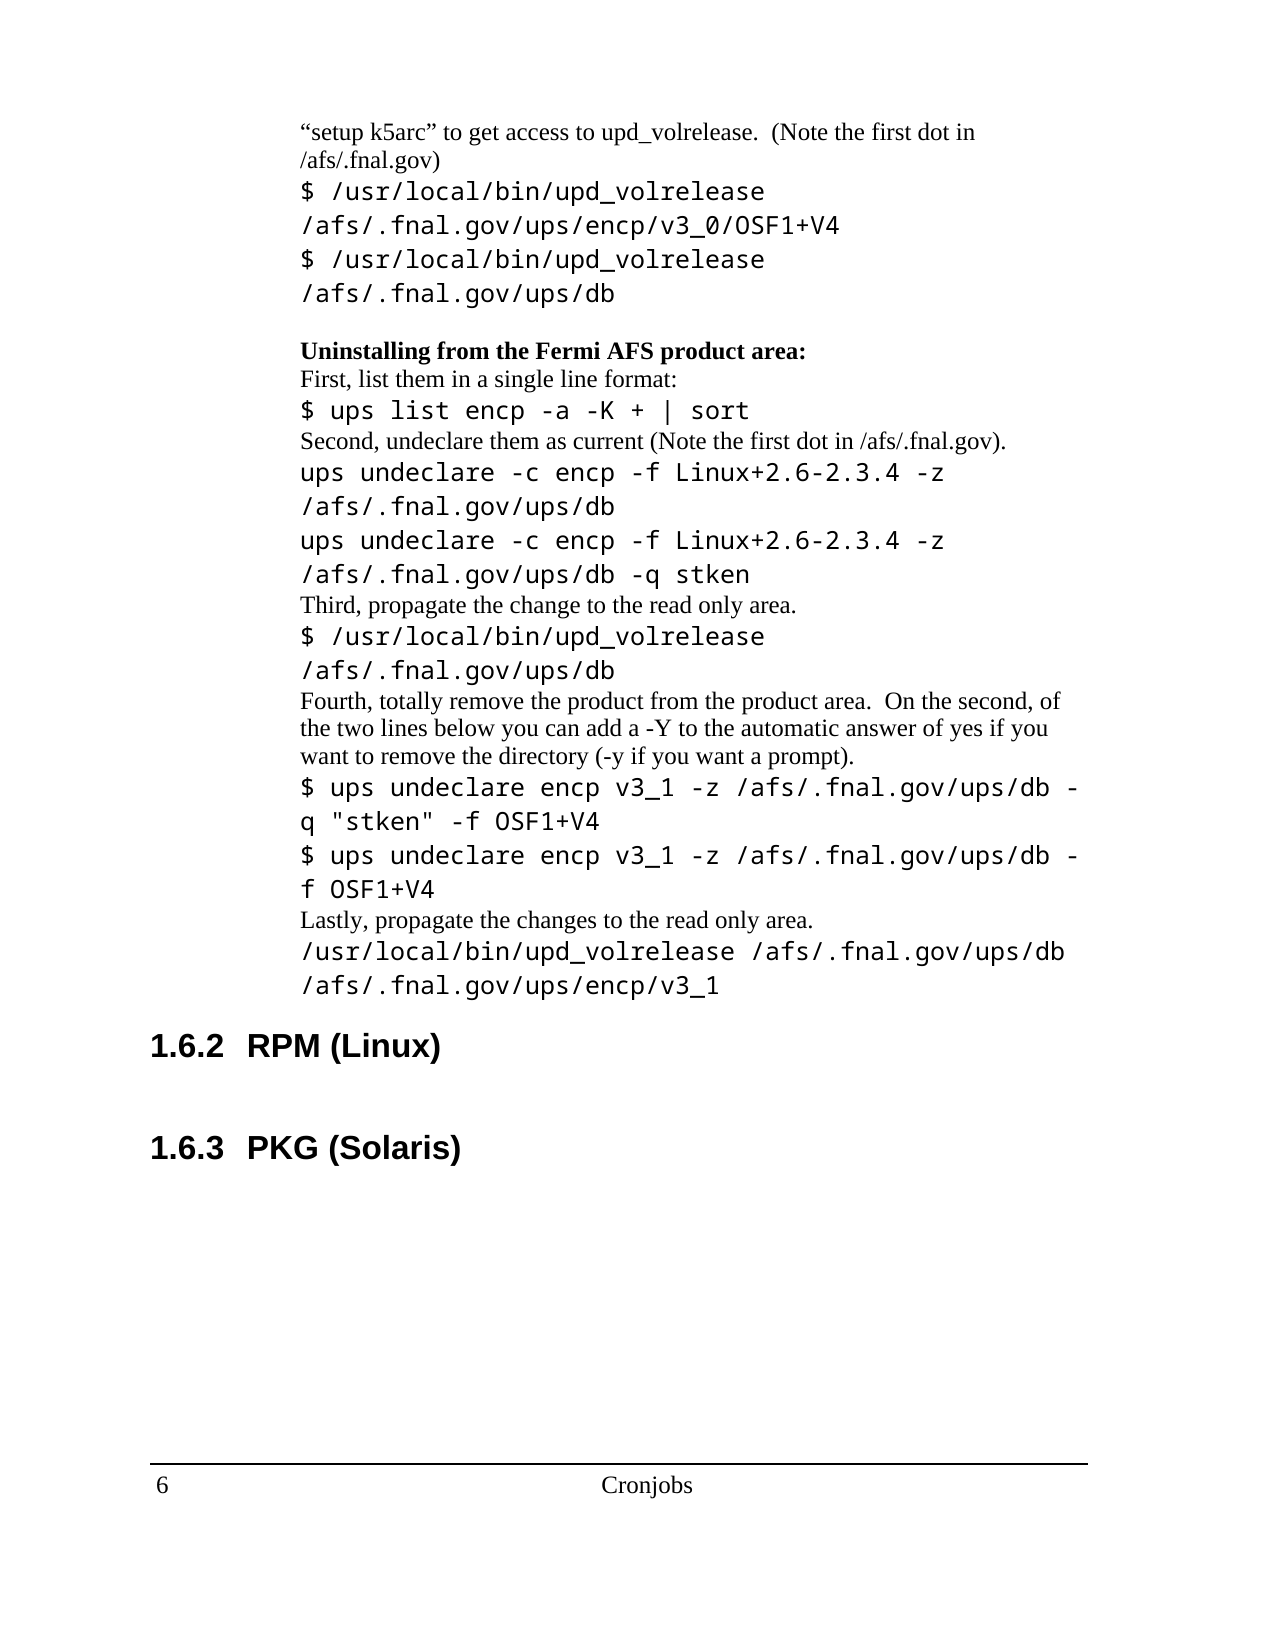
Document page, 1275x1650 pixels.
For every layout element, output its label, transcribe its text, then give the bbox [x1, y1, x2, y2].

subtitle PKG (Solaris) [150, 1129, 1087, 1167]
text ups undeclare -c encp -f Linux+2.6-2.3.4 -z /afs/.fnal.gov/ups/db [300, 455, 1087, 523]
text $ ups undeclare encp v3_1 -z /afs/.fnal.gov/ups/db -q "stken" -f OSF1+V4 [300, 770, 1087, 838]
text Fourth, totally remove the product from the product area. On the second, of the two lines below you can add a -Y to the automatic answer of yes if you want to remove the directory (-y if you want a prompt). [300, 687, 1087, 770]
text Lastly, propagate the changes to the read only area. [300, 906, 1087, 934]
text $ /usr/local/bin/upd_volrelease /afs/.fnal.gov/ups/db [300, 242, 1087, 310]
text “setup k5arc” to get access to upd_volrelease. (Note the first dot in /afs/.fnal.gov) [300, 118, 1087, 173]
text /usr/local/bin/upd_volrelease /afs/.fnal.gov/ups/db [300, 934, 1087, 968]
text First, list them in a single line format: [300, 365, 1087, 393]
text Second, undeclare them as current (Note the first dot in /afs/.fnal.gov). [300, 427, 1087, 455]
text /afs/.fnal.gov/ups/encp/v3_1 [300, 968, 1087, 1002]
text $ /usr/local/bin/upd_volrelease /afs/.fnal.gov/ups/encp/v3_0/OSF1+V4 [300, 173, 1087, 242]
text ups undeclare -c encp -f Linux+2.6-2.3.4 -z /afs/.fnal.gov/ups/db -q stken [300, 523, 1087, 591]
text $ /usr/local/bin/upd_volrelease /afs/.fnal.gov/ups/db [300, 619, 1087, 687]
text Uninstalling from the Fermi AFS product area: [300, 337, 1087, 365]
text $ ups list encp -a -K + | sort [300, 393, 1087, 427]
subtitle RPM (Linux) [150, 1027, 1087, 1064]
text $ ups undeclare encp v3_1 -z /afs/.fnal.gov/ups/db -f OSF1+V4 [300, 838, 1087, 906]
text Third, propagate the change to the read only area. [300, 591, 1087, 619]
